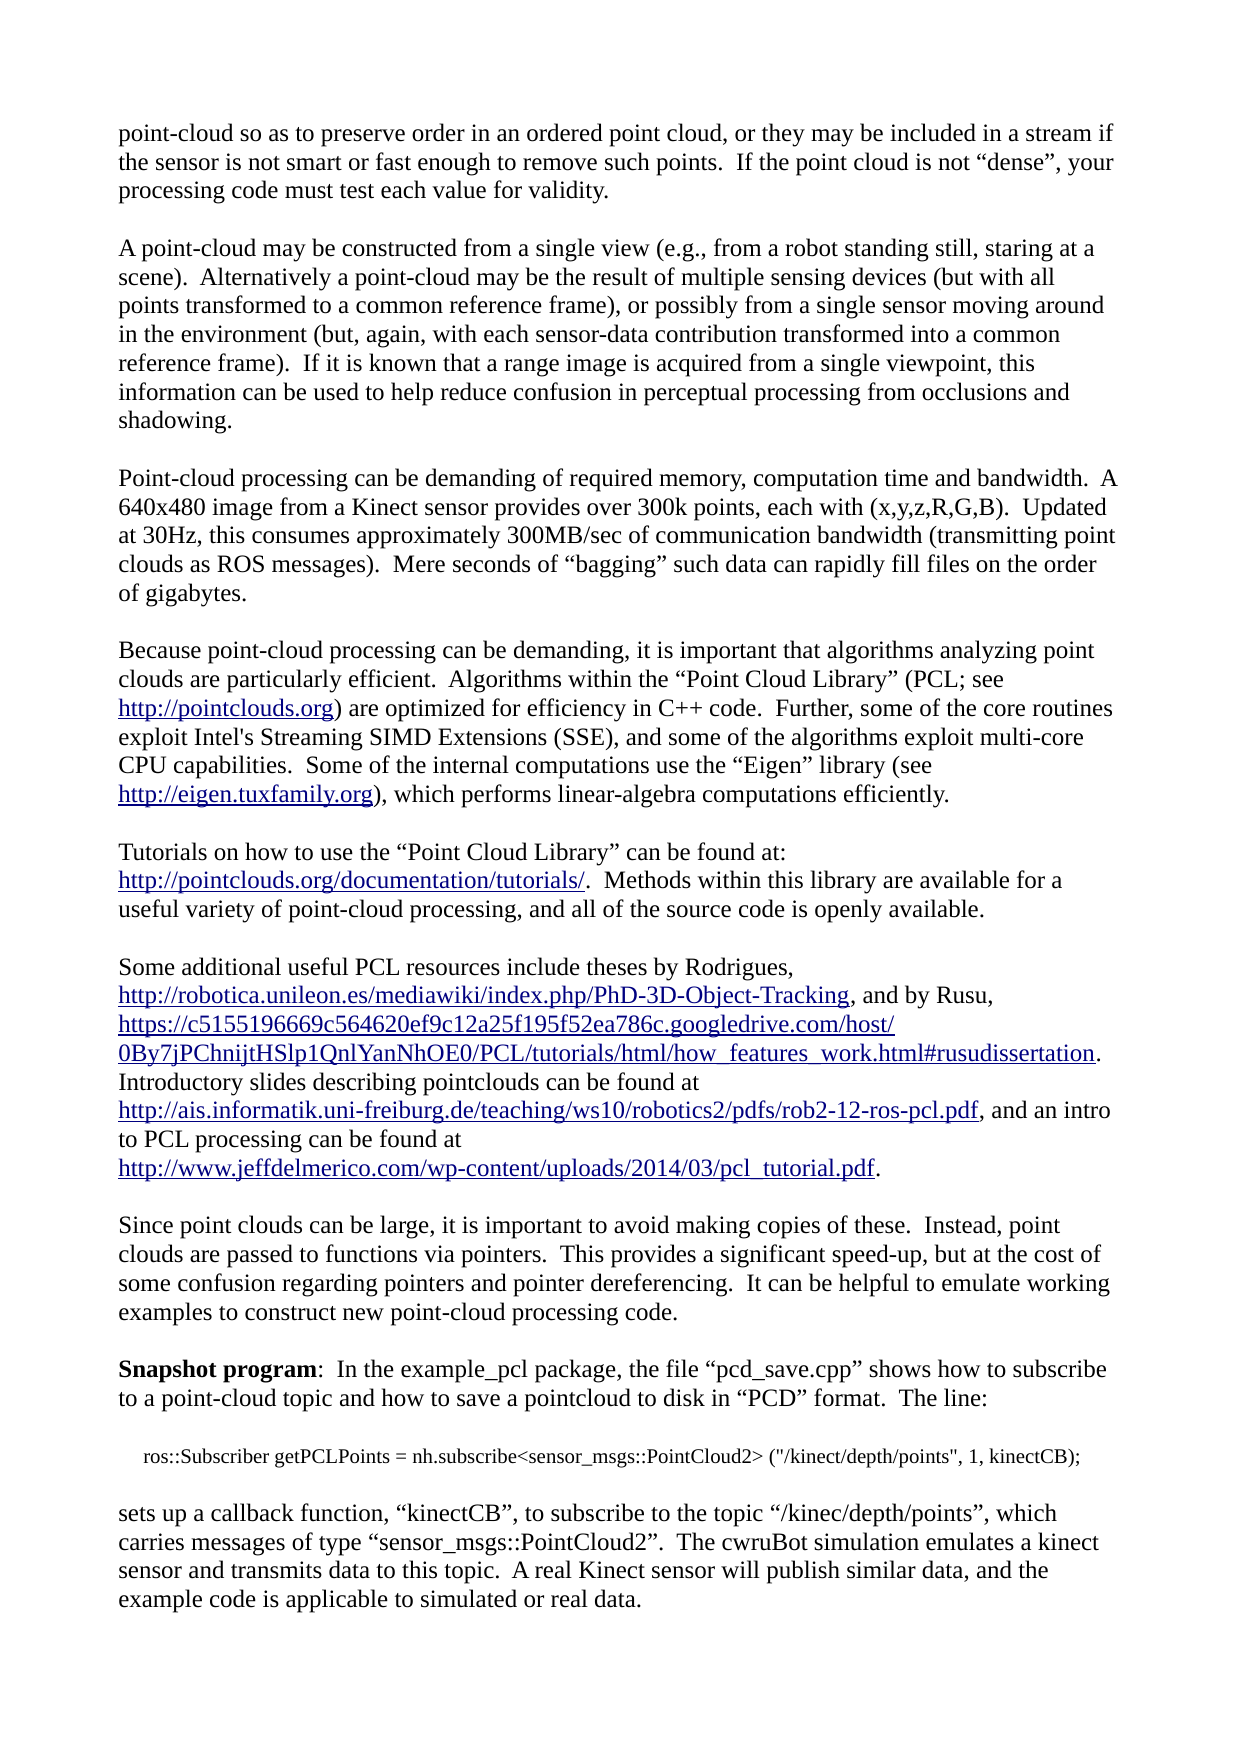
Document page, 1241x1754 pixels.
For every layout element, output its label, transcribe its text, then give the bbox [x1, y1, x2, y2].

text sets up a callback function, “kinectCB”, to subscribe to the topic “/kinec/depth/points”, which carries messages of type “sensor_msgs::PointCloud2”. The cwruBot simulation emulates a kinect sensor and transmits data to this topic. A real Kinect sensor will publish similar data, and the example code is applicable to simulated or real data. [118, 1498, 1122, 1613]
text Snapshot program: In the example_pcl package, the file “pcd_save.cpp” shows how to subscribe to a point-cloud topic and how to save a pointcloud to disk in “PCD” format. The line: [118, 1354, 1122, 1412]
text Point-cloud processing can be demanding of required memory, computation time and bandwidth. A 640x480 image from a Kinect sensor provides over 300k points, each with (x,y,z,R,G,B). Updated at 30Hz, this consumes approximately 300MB/sec of communication bandwidth (transmitting point clouds as ROS messages). Mere seconds of “bagging” such data can rapidly fill files on the order of gigabytes. [118, 463, 1122, 607]
text Tutorials on how to use the “Point Cloud Library” can be found at: http://pointclouds.org/documentation/tutorials/. Methods within this library are available for a useful variety of point-cloud processing, and all of the source code is openly available. [118, 837, 1122, 923]
text A point-cloud may be constructed from a single view (e.g., from a robot standing still, staring at a scene). Alternatively a point-cloud may be the result of multiple sensing devices (but with all points transformed to a common reference frame), or possibly from a single sensor moving around in the environment (but, again, with each sensor-data contribution transformed into a common reference frame). If it is known that a range image is acquired from a single viewpoint, this information can be used to help reduce confusion in perceptual processing from occlusions and shadowing. [118, 233, 1122, 434]
text Because point-cloud processing can be demanding, it is important that algorithms analyzing point clouds are particularly efficient. Algorithms within the “Point Cloud Library” (PCL; see http://pointclouds.org) are optimized for efficiency in C++ code. Further, some of the core routines exploit Intel's Streaming SIMD Extensions (SSE), and some of the algorithms exploit multi-core CPU capabilities. Some of the internal computations use the “Eigen” library (see http://eigen.tuxfamily.org), which performs linear-algebra computations efficiently. [118, 636, 1122, 808]
text point-cloud so as to preserve order in an ordered point cloud, or they may be included in a stream if the sensor is not smart or fast enough to remove such points. If the point cloud is not “dense”, your processing code must test each value for validity. [118, 118, 1122, 204]
text Some additional useful PCL resources include theses by Rodrigues, http://robotica.unileon.es/mediawiki/index.php/PhD-3D-Object-Tracking, and by Rusu, https://c5155196669c564620ef9c12a25f195f52ea786c.googledrive.com/host/0By7jPChnijtHSlp1QnlYanNhOE0/PCL/tutorials/html/how_features_work.html#rusudissertation. Introductory slides describing pointclouds can be found at http://ais.informatik.uni-freiburg.de/teaching/ws10/robotics2/pdfs/rob2-12-ros-pcl.pdf, and an intro to PCL processing can be found at http://www.jeffdelmerico.com/wp-content/uploads/2014/03/pcl_tutorial.pdf. [118, 952, 1122, 1182]
text Since point clouds can be large, it is important to avoid making copies of these. Instead, point clouds are passed to functions via pointers. This provides a significant speed-up, but at the cost of some confusion regarding pointers and pointer dereferencing. It can be helpful to emulate working examples to construct new point-cloud processing code. [118, 1211, 1122, 1326]
text ros::Subscriber getPCLPoints = nh.subscribe<sensor_msgs::PointCloud2> ("/kinect/depth/points", 1, kinectCB); [118, 1441, 1122, 1469]
